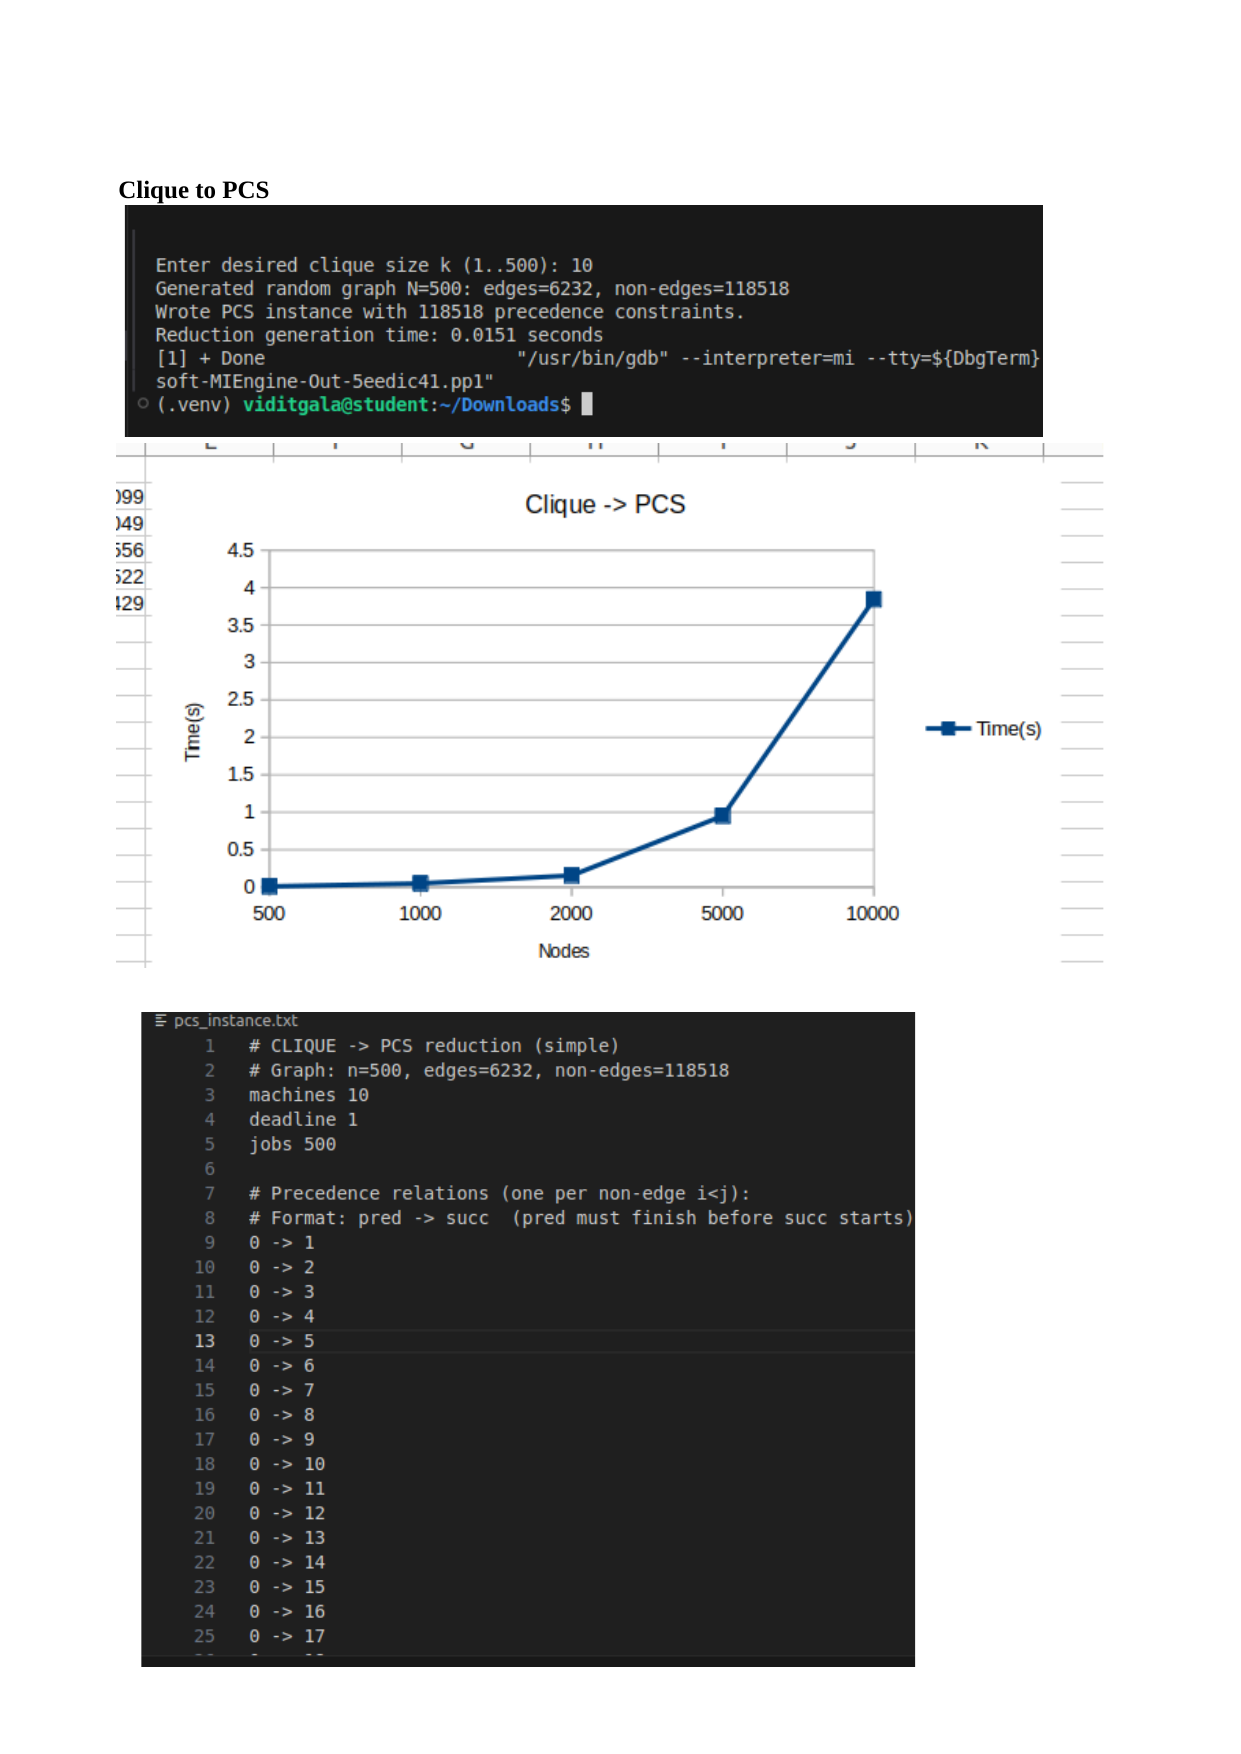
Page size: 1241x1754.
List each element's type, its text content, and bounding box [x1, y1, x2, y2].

picture [141, 1012, 685, 1667]
picture [116, 443, 1104, 968]
text Clique to PCS [118, 176, 1122, 204]
picture [124, 205, 853, 437]
